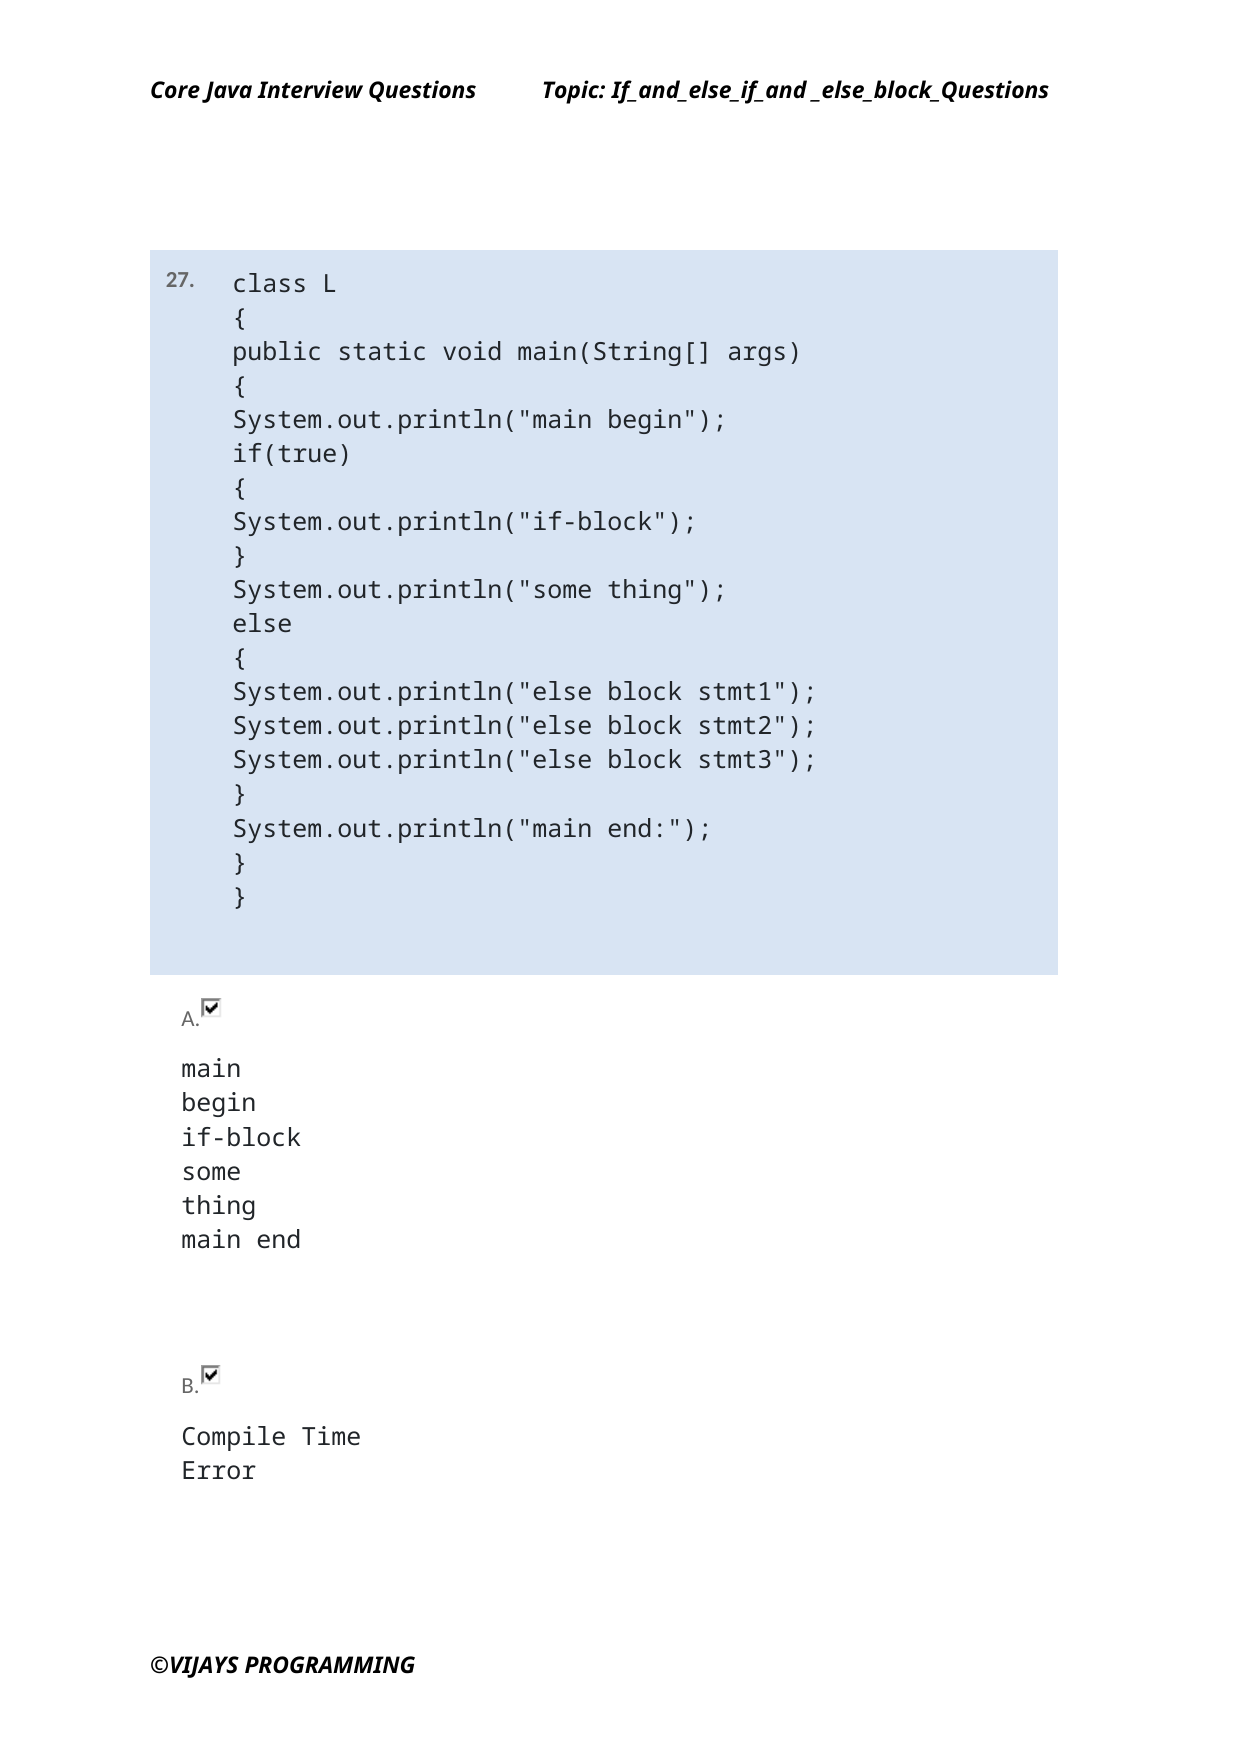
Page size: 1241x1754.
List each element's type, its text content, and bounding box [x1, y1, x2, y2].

table_header class L { public static void main(String[] args) { System.out.println("main begin"); if(true) { System.out.println("if-block"); } System.out.println("some thing"); else { System.out.println("else block stmt1"); System.out.println("else block stmt2"); System.out.println("else block stmt3"); } System.out.println("main end:"); } } [216, 250, 1058, 975]
table_header A. main begin if-block some thing main end [181, 990, 319, 1358]
table_header [1058, 250, 1090, 975]
table_header 27. [150, 250, 216, 975]
table_cell [150, 150, 1090, 249]
table_header [181, 166, 250, 234]
table_cell [150, 975, 1090, 1570]
table_header B. Compile Time Error [181, 1358, 442, 1554]
